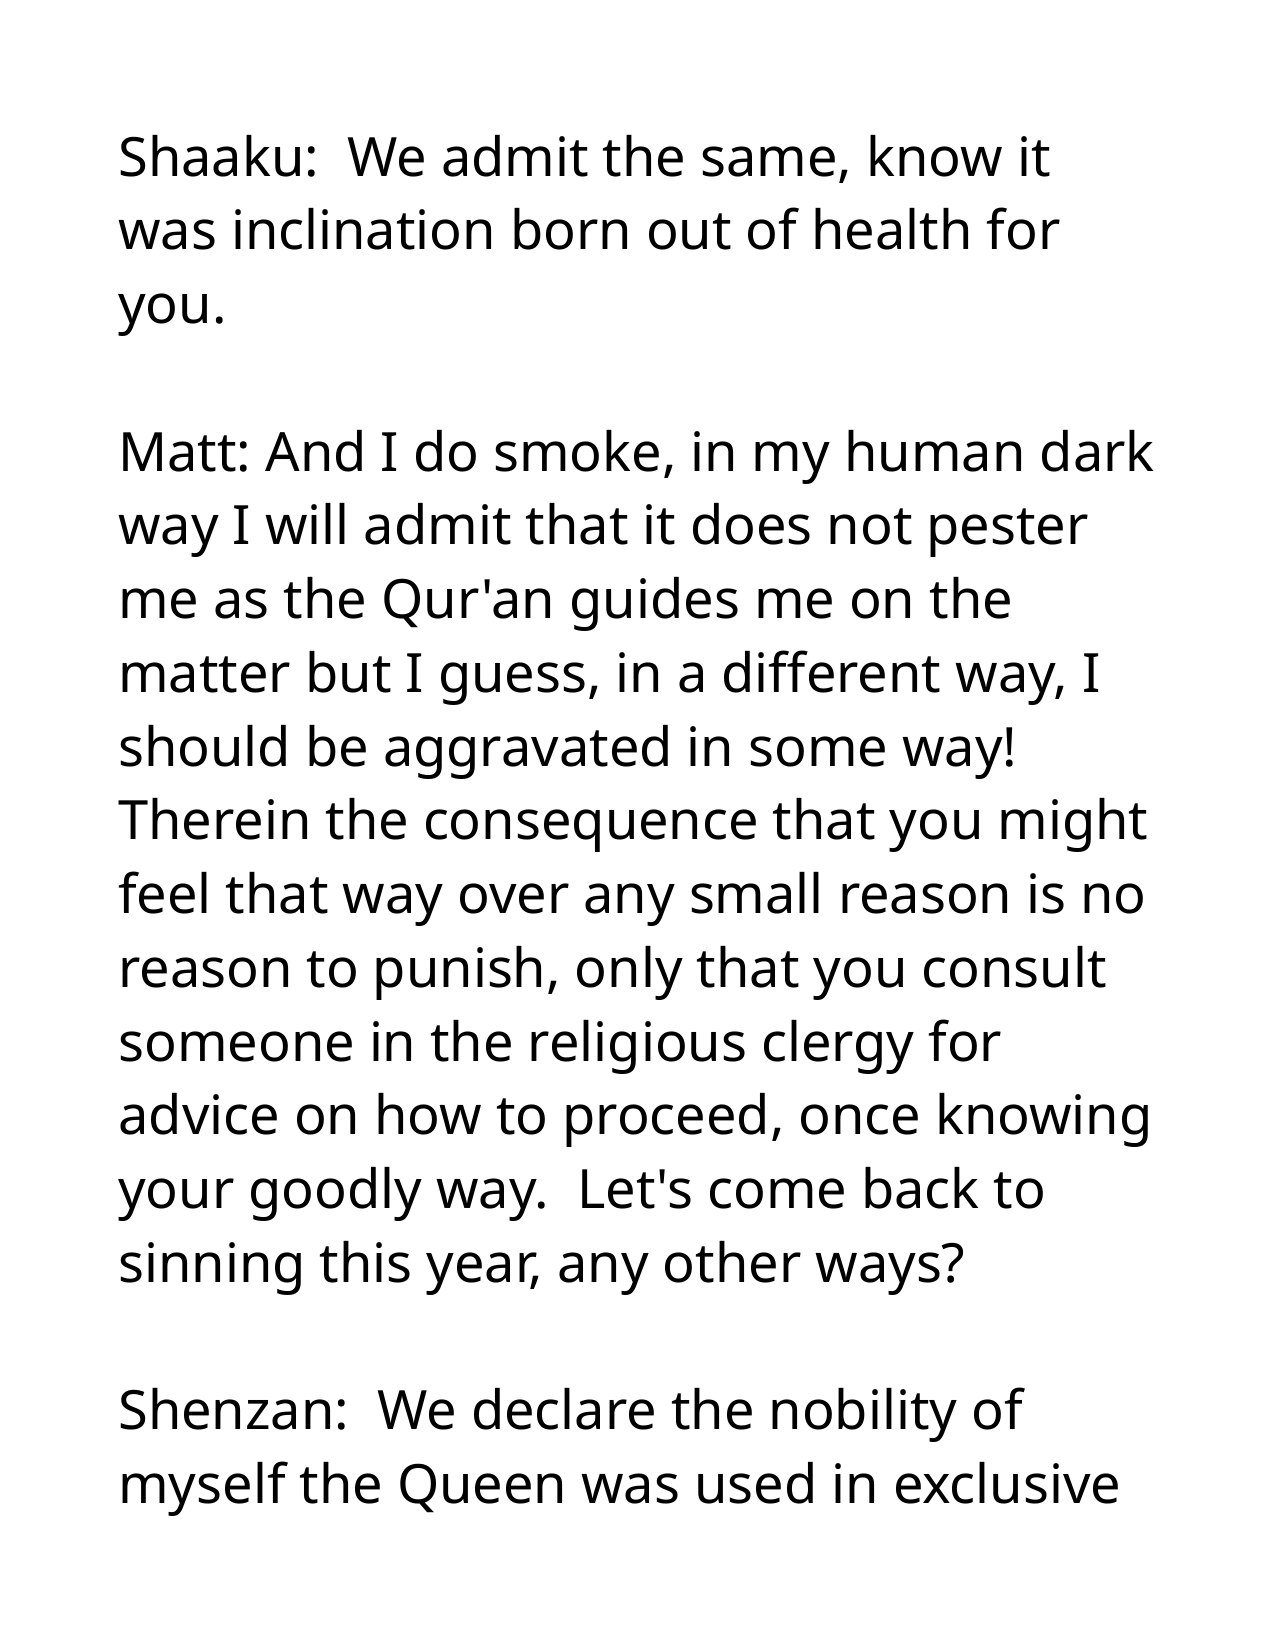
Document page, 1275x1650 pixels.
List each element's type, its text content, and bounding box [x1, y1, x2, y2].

text Matt: And I do smoke, in my human dark way I will admit that it does not pester me as the Qur'an guides me on the matter but I guess, in a different way, I should be aggravated in some way! Therein the consequence that you might feel that way over any small reason is no reason to punish, only that you consult someone in the religious clergy for advice on how to proceed, once knowing your goodly way. Let's come back to sinning this year, any other ways? [118, 413, 1157, 1298]
text Shenzan: We declare the nobility of myself the Queen was used in exclusive [118, 1372, 1157, 1519]
text Shaaku: We admit the same, know it was inclination born out of health for you. [118, 118, 1157, 339]
